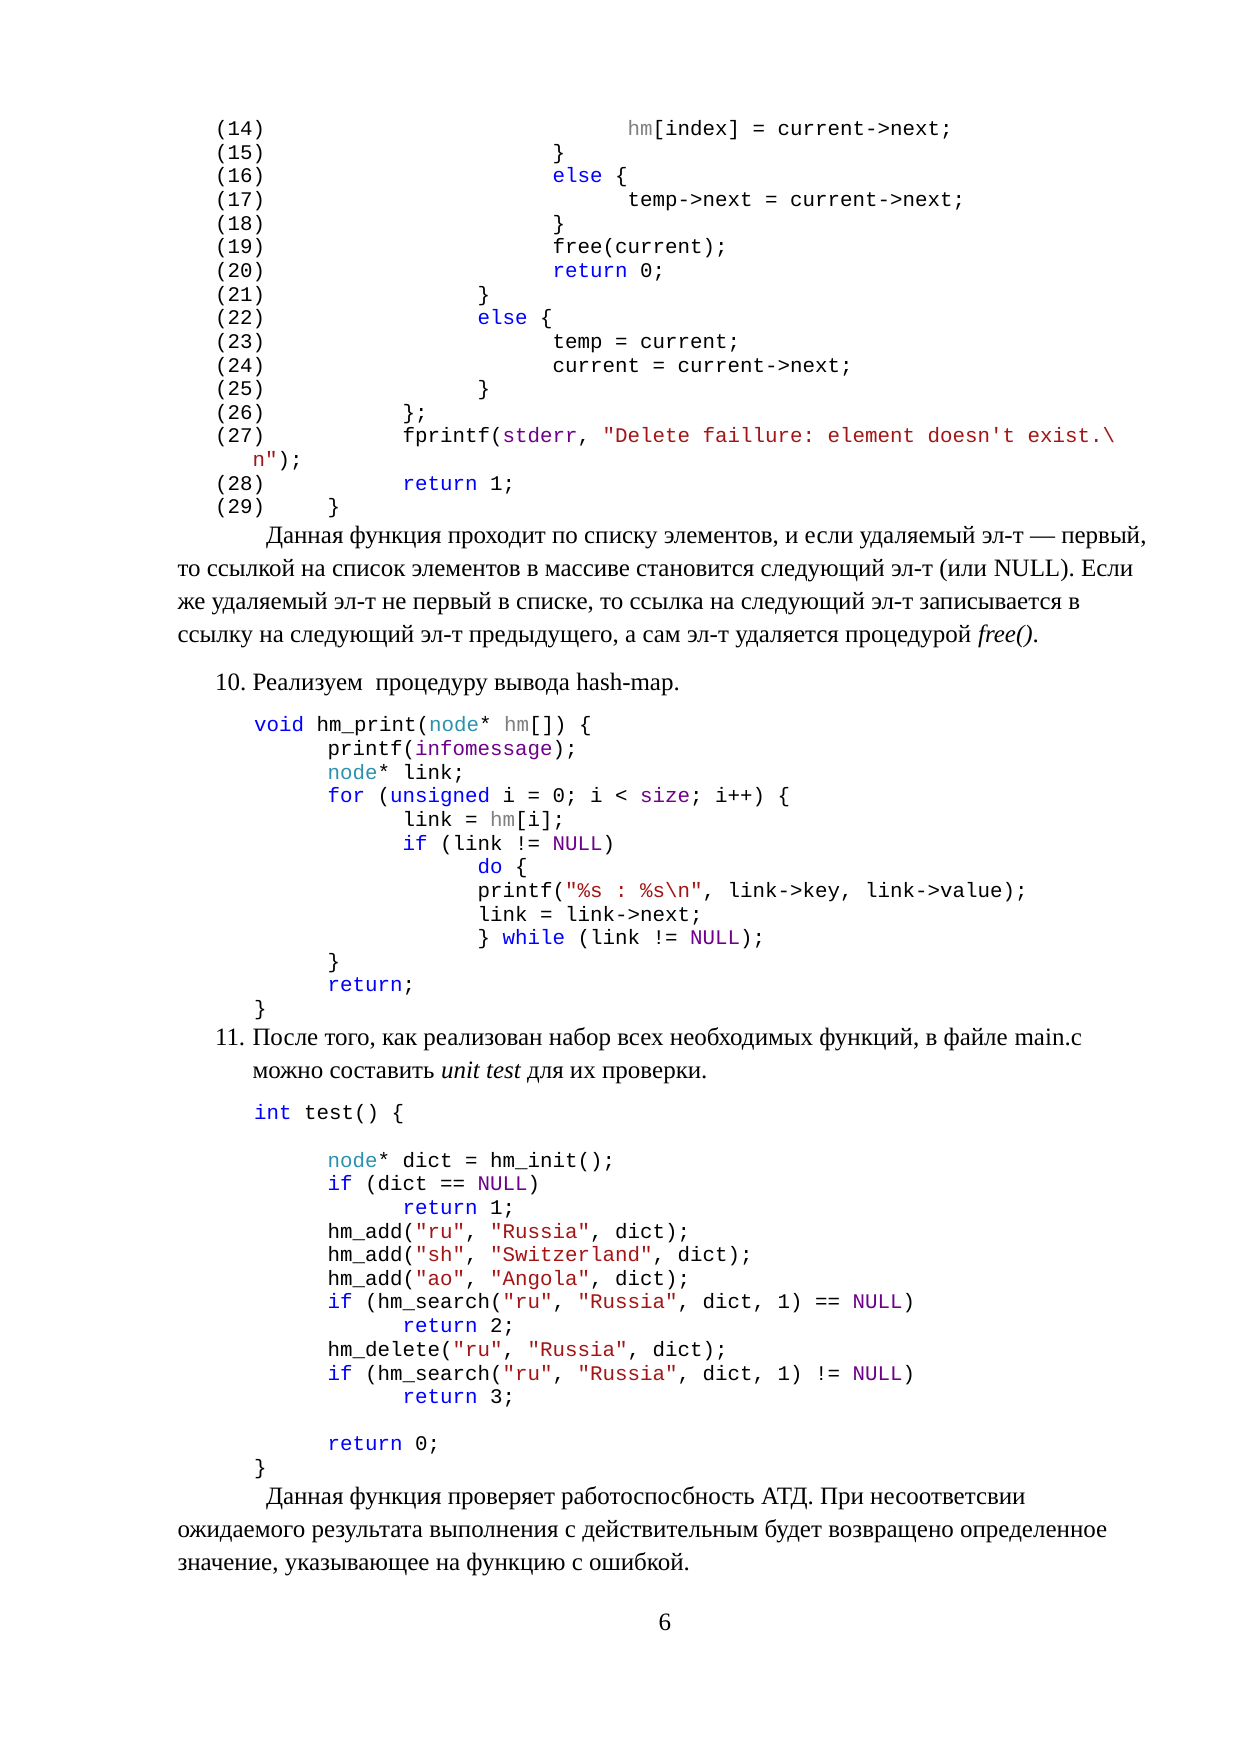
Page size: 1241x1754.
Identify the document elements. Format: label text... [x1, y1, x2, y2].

list } [215, 284, 1152, 307]
list else { [215, 165, 1152, 189]
list current = current->next; [215, 354, 1152, 378]
text if (hm_search("ru", "Russia", dict, 1) != NULL) [254, 1362, 1152, 1386]
text Данная функция проверяет работоспосбность АТД. При несоответсвии ожидаемого результата выполнения с действительным будет возвращено определенное значение, указывающее на функцию с ошибкой. [177, 1481, 1152, 1576]
list temp = current; [215, 331, 1152, 354]
text do { [254, 856, 1152, 880]
text printf("%s : %s\n", link->key, link->value); [254, 880, 1152, 903]
text hm_add("ru", "Russia", dict); [254, 1221, 1152, 1244]
list temp->next = current->next; [215, 189, 1152, 213]
list } [215, 378, 1152, 402]
text node* dict = hm_init(); [254, 1150, 1152, 1173]
text return 2; [254, 1315, 1152, 1339]
text hm_add("ao", "Angola", dict); [254, 1268, 1152, 1292]
list } [215, 142, 1152, 165]
text } [254, 951, 1152, 974]
text printf(infomessage); [254, 738, 1152, 762]
text int test() { [254, 1102, 1152, 1126]
list Реализуем процедуру вывода hash-map. [215, 667, 1152, 696]
list else { [215, 307, 1152, 331]
text link = hm[i]; [254, 809, 1152, 833]
list }; [215, 402, 1152, 426]
text } while (link != NULL); [254, 927, 1152, 951]
text for (unsigned i = 0; i < size; i++) { [254, 785, 1152, 809]
text link = link->next; [254, 903, 1152, 927]
text return 1; [254, 1197, 1152, 1221]
list } [215, 496, 1152, 520]
text node* link; [254, 762, 1152, 785]
text } [254, 1457, 1152, 1481]
text if (link != NULL) [254, 833, 1152, 856]
list } [215, 213, 1152, 236]
text if (dict == NULL) [254, 1173, 1152, 1197]
text hm_delete("ru", "Russia", dict); [254, 1339, 1152, 1362]
text return; [254, 974, 1152, 998]
list fprintf(stderr, "Delete faillure: element doesn't exist.\n"); [215, 426, 1152, 473]
list return 0; [215, 260, 1152, 284]
text if (hm_search("ru", "Russia", dict, 1) == NULL) [254, 1292, 1152, 1315]
text return 0; [254, 1433, 1152, 1457]
text } [254, 998, 1152, 1022]
list return 1; [215, 473, 1152, 496]
list После того, как реализован набор всех необходимых функций, в файле main.c можно составить unit test для их проверки. [215, 1022, 1152, 1083]
text Данная функция проходит по списку элементов, и если удаляемый эл-т — первый, то ссылкой на список элементов в массиве становится следующий эл-т (или NULL). Если же удаляемый эл-т не первый в списке, то ссылка на следующий эл-т записывается в ссылку на следующий эл-т предыдущего, а сам эл-т удаляется процедурой free(). [177, 520, 1152, 648]
text return 3; [254, 1386, 1152, 1410]
text void hm_print(node* hm[]) { [254, 714, 1152, 738]
list free(current); [215, 236, 1152, 260]
text hm_add("sh", "Switzerland", dict); [254, 1244, 1152, 1268]
list hm[index] = current->next; [215, 118, 1152, 142]
